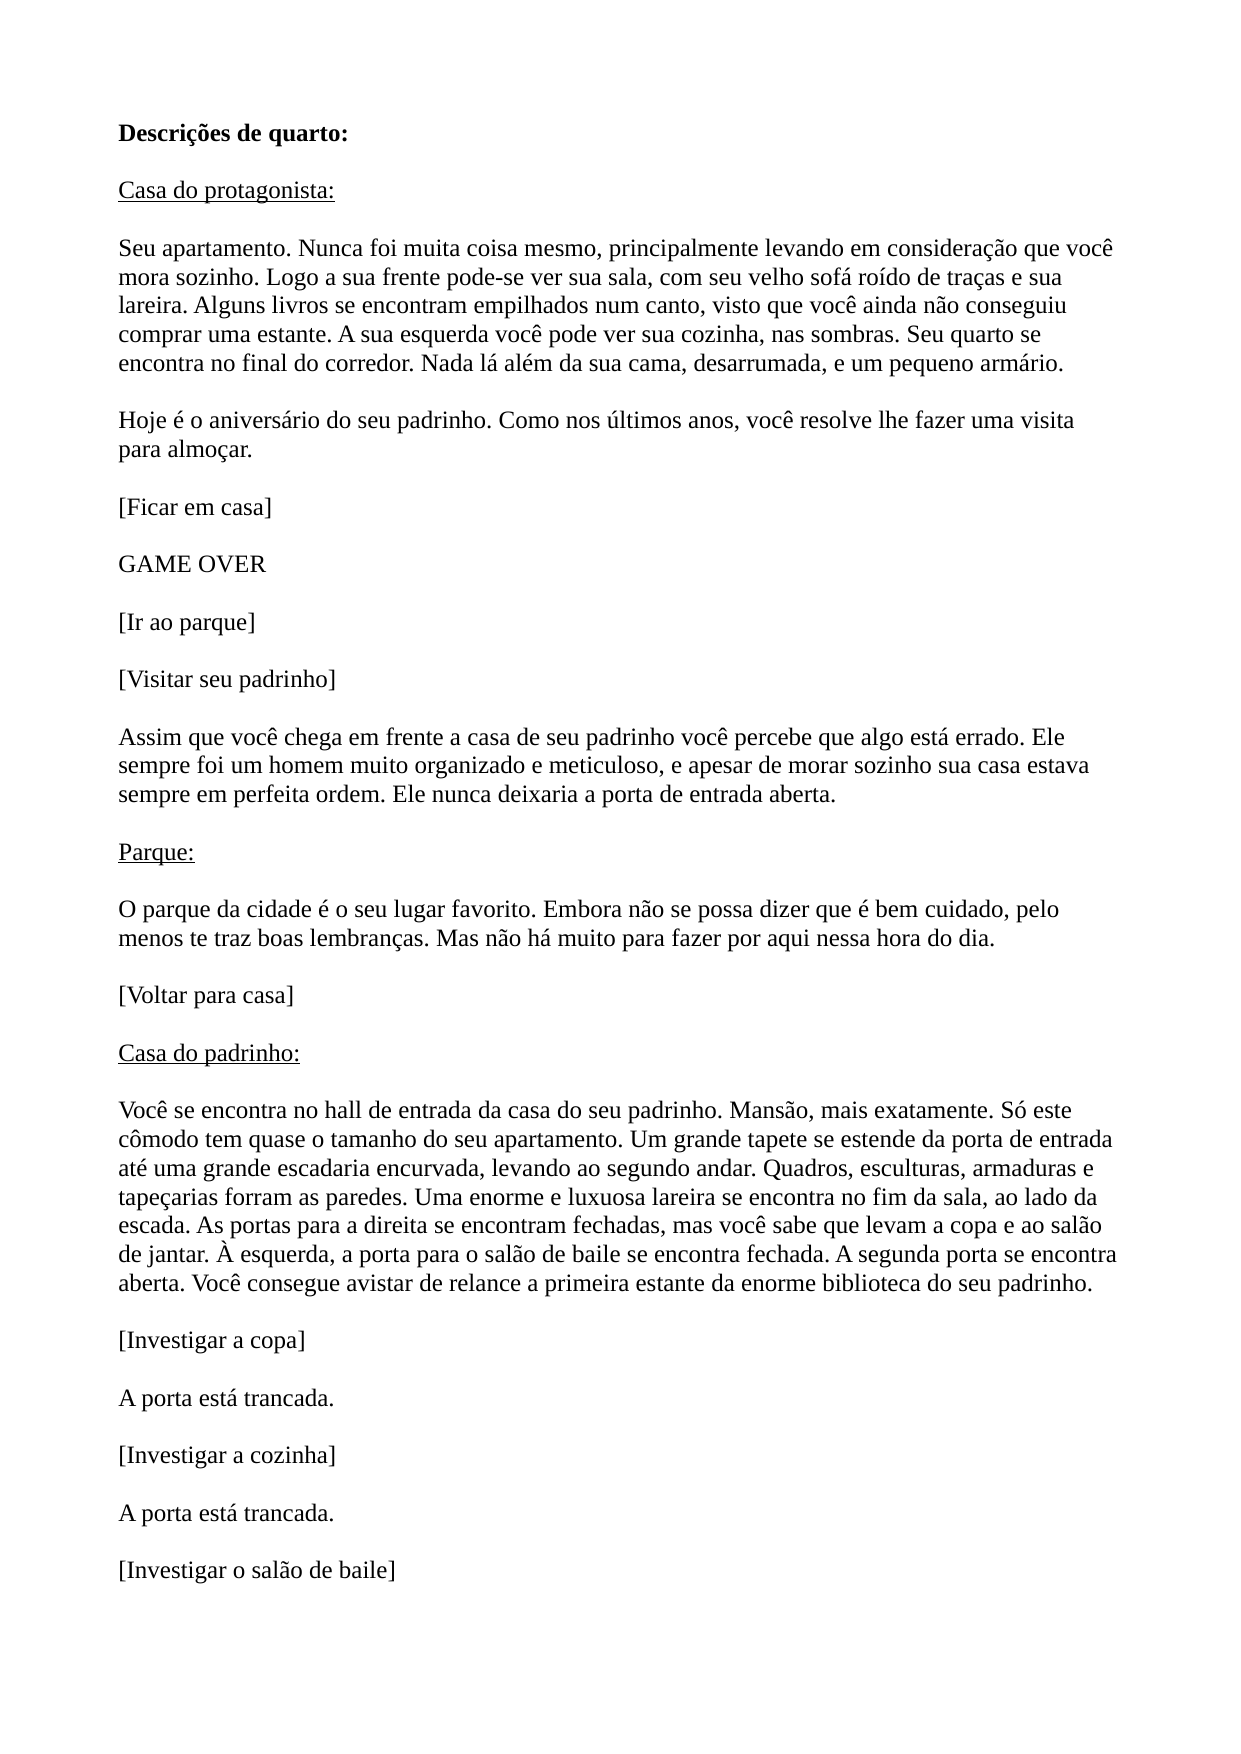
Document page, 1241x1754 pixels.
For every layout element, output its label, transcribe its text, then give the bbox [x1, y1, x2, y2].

text A porta está trancada. [118, 1383, 1122, 1412]
text Hoje é o aniversário do seu padrinho. Como nos últimos anos, você resolve lhe fazer uma visita para almoçar. [118, 406, 1122, 463]
text Você se encontra no hall de entrada da casa do seu padrinho. Mansão, mais exatamente. Só este cômodo tem quase o tamanho do seu apartamento. Um grande tapete se estende da porta de entrada até uma grande escadaria encurvada, levando ao segundo andar. Quadros, esculturas, armaduras e tapeçarias forram as paredes. Uma enorme e luxuosa lareira se encontra no fim da sala, ao lado da escada. As portas para a direita se encontram fechadas, mas você sabe que levam a copa e ao salão de jantar. À esquerda, a porta para o salão de baile se encontra fechada. A segunda porta se encontra aberta. Você consegue avistar de relance a primeira estante da enorme biblioteca do seu padrinho. [118, 1096, 1122, 1297]
text [Investigar o salão de baile] [118, 1556, 1122, 1584]
text Casa do padrinho: [118, 1038, 1122, 1067]
text [Visitar seu padrinho] [118, 664, 1122, 693]
text [Investigar a cozinha] [118, 1441, 1122, 1469]
text O parque da cidade é o seu lugar favorito. Embora não se possa dizer que é bem cuidado, pelo menos te traz boas lembranças. Mas não há muito para fazer por aqui nessa hora do dia. [118, 894, 1122, 952]
text GAME OVER [118, 549, 1122, 578]
text Assim que você chega em frente a casa de seu padrinho você percebe que algo está errado. Ele sempre foi um homem muito organizado e meticuloso, e apesar de morar sozinho sua casa estava sempre em perfeita ordem. Ele nunca deixaria a porta de entrada aberta. [118, 722, 1122, 808]
text [Investigar a copa] [118, 1326, 1122, 1354]
text A porta está trancada. [118, 1498, 1122, 1527]
text [Voltar para casa] [118, 981, 1122, 1009]
text Casa do protagonista: [118, 176, 1122, 204]
text Seu apartamento. Nunca foi muita coisa mesmo, principalmente levando em consideração que você mora sozinho. Logo a sua frente pode-se ver sua sala, com seu velho sofá roído de traças e sua lareira. Alguns livros se encontram empilhados num canto, visto que você ainda não conseguiu comprar uma estante. A sua esquerda você pode ver sua cozinha, nas sombras. Seu quarto se encontra no final do corredor. Nada lá além da sua cama, desarrumada, e um pequeno armário. [118, 233, 1122, 377]
text Parque: [118, 837, 1122, 866]
text Descrições de quarto: [118, 118, 1122, 147]
text [Ir ao parque] [118, 607, 1122, 636]
text [Ficar em casa] [118, 492, 1122, 521]
